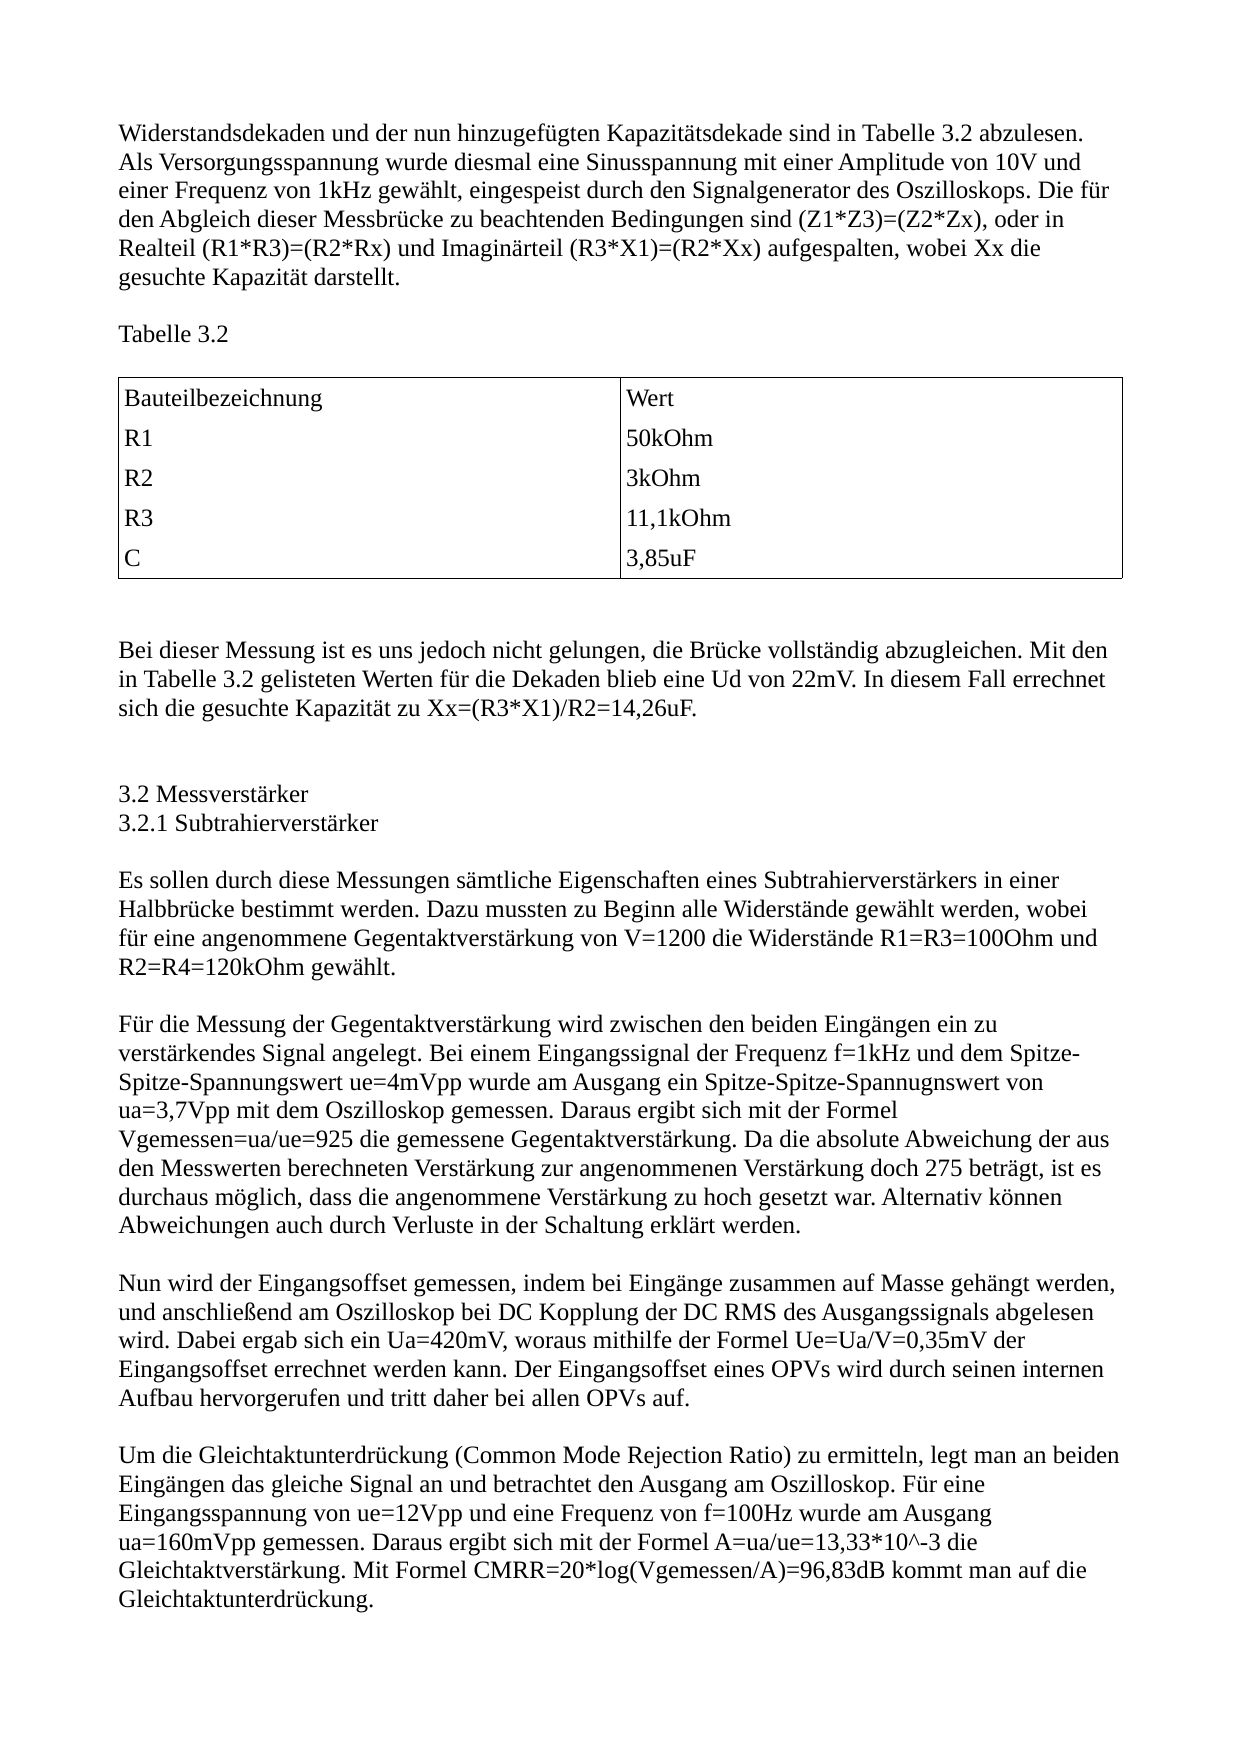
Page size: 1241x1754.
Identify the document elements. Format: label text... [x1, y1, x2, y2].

table_cell R2 [119, 458, 620, 498]
table_cell 3,85uF [621, 538, 1122, 578]
text Nun wird der Eingangsoffset gemessen, indem bei Eingänge zusammen auf Masse gehängt werden, und anschließend am Oszilloskop bei DC Kopplung der DC RMS des Ausgangssignals abgelesen wird. Dabei ergab sich ein Ua=420mV, woraus mithilfe der Formel Ue=Ua/V=0,35mV der Eingangsoffset errechnet werden kann. Der Eingangsoffset eines OPVs wird durch seinen internen Aufbau hervorgerufen und tritt daher bei allen OPVs auf. [118, 1268, 1122, 1412]
table_cell 3kOhm [621, 458, 1122, 498]
table_cell C [119, 538, 620, 578]
text Tabelle 3.2 [118, 319, 1122, 348]
table_header Wert [621, 378, 1122, 417]
text Für die Messung der Gegentaktverstärkung wird zwischen den beiden Eingängen ein zu verstärkendes Signal angelegt. Bei einem Eingangssignal der Frequenz f=1kHz und dem Spitze-Spitze-Spannungswert ue=4mVpp wurde am Ausgang ein Spitze-Spitze-Spannugnswert von ua=3,7Vpp mit dem Oszilloskop gemessen. Daraus ergibt sich mit der Formel Vgemessen=ua/ue=925 die gemessene Gegentaktverstärkung. Da die absolute Abweichung der aus den Messwerten berechneten Verstärkung zur angenommenen Verstärkung doch 275 beträgt, ist es durchaus möglich, dass die angenommene Verstärkung zu hoch gesetzt war. Alternativ können Abweichungen auch durch Verluste in der Schaltung erklärt werden. [118, 1009, 1122, 1239]
text 3.2 Messverstärker [118, 779, 1122, 808]
text 3.2.1 Subtrahierverstärker [118, 808, 1122, 837]
text Um die Gleichtaktunterdrückung (Common Mode Rejection Ratio) zu ermitteln, legt man an beiden Eingängen das gleiche Signal an und betrachtet den Ausgang am Oszilloskop. Für eine Eingangsspannung von ue=12Vpp und eine Frequenz von f=100Hz wurde am Ausgang ua=160mVpp gemessen. Daraus ergibt sich mit der Formel A=ua/ue=13,33*10^-3 die Gleichtaktverstärkung. Mit Formel CMRR=20*log(Vgemessen/A)=96,83dB kommt man auf die Gleichtaktunterdrückung. [118, 1441, 1122, 1613]
text Widerstandsdekaden und der nun hinzugefügten Kapazitätsdekade sind in Tabelle 3.2 abzulesen. Als Versorgungsspannung wurde diesmal eine Sinusspannung mit einer Amplitude von 10V und einer Frequenz von 1kHz gewählt, eingespeist durch den Signalgenerator des Oszilloskops. Die für den Abgleich dieser Messbrücke zu beachtenden Bedingungen sind (Z1*Z3)=(Z2*Zx), oder in Realteil (R1*R3)=(R2*Rx) und Imaginärteil (R3*X1)=(R2*Xx) aufgespalten, wobei Xx die gesuchte Kapazität darstellt. [118, 118, 1122, 291]
table_cell R3 [119, 498, 620, 538]
table_cell R1 [119, 417, 620, 457]
text Es sollen durch diese Messungen sämtliche Eigenschaften eines Subtrahierverstärkers in einer Halbbrücke bestimmt werden. Dazu mussten zu Beginn alle Widerstände gewählt werden, wobei für eine angenommene Gegentaktverstärkung von V=1200 die Widerstände R1=R3=100Ohm und R2=R4=120kOhm gewählt. [118, 866, 1122, 981]
text Bei dieser Messung ist es uns jedoch nicht gelungen, die Brücke vollständig abzugleichen. Mit den in Tabelle 3.2 gelisteten Werten für die Dekaden blieb eine Ud von 22mV. In diesem Fall errechnet sich die gesuchte Kapazität zu Xx=(R3*X1)/R2=14,26uF. [118, 636, 1122, 722]
table_cell 11,1kOhm [621, 498, 1122, 538]
table_cell 50kOhm [621, 417, 1122, 457]
table_header Bauteilbezeichnung [119, 378, 620, 417]
